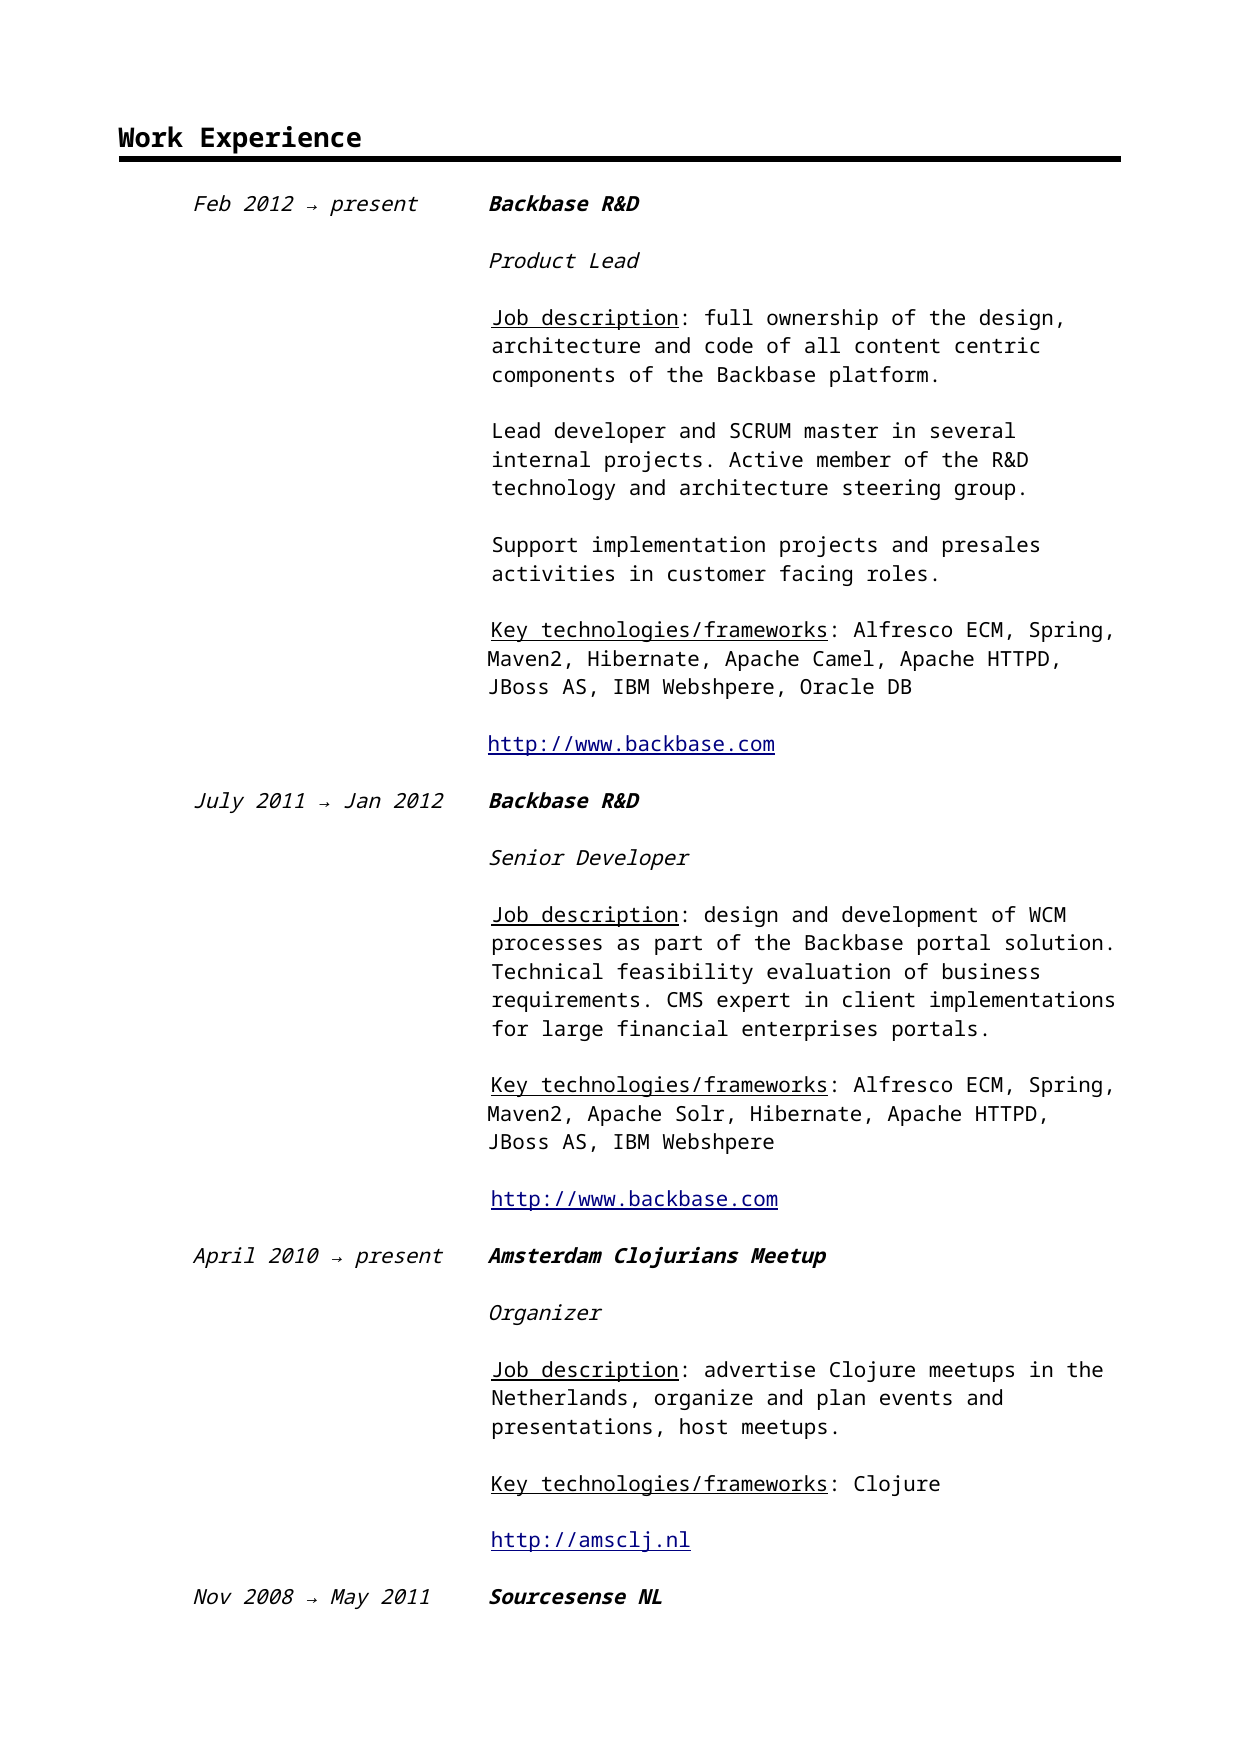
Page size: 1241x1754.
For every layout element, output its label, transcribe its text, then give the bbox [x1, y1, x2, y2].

text Key technologies/frameworks: Clojure [487, 1469, 1122, 1497]
text July 2011 → Jan 2012 Backbase R&D [118, 786, 1122, 815]
text Organizer [118, 1298, 1122, 1327]
text Key technologies/frameworks: Alfresco ECM, Spring, Maven2, Hibernate, Apache Camel, Apache HTTPD, JBoss AS, IBM Webshpere, Oracle DB [487, 616, 1122, 701]
text Product Lead [118, 246, 1122, 274]
text http://www.backbase.com [118, 729, 1122, 758]
text http://amsclj.nl [487, 1526, 1122, 1554]
text Nov 2008 → May 2011 Sourcesense NL [118, 1582, 1122, 1611]
text Feb 2012 → present Backbase R&D [118, 189, 1122, 217]
text Senior Developer [118, 843, 1122, 872]
text Key technologies/frameworks: Alfresco ECM, Spring, Maven2, Apache Solr, Hibernate, Apache HTTPD, JBoss AS, IBM Webshpere [487, 1071, 1122, 1156]
text Job description: advertise Clojure meetups in the Netherlands, organize and plan events and presentations, host meetups. [491, 1355, 1122, 1440]
text Work Experience [118, 118, 1122, 155]
text Support implementation projects and presales activities in customer facing roles. [491, 530, 1122, 587]
text Lead developer and SCRUM master in several internal projects. Active member of the R&D technology and architecture steering group. [491, 417, 1122, 502]
text April 2010 → present Amsterdam Clojurians Meetup [118, 1241, 1122, 1270]
text Job description: full ownership of the design, architecture and code of all content centric components of the Backbase platform. [491, 303, 1122, 388]
text http://www.backbase.com [487, 1184, 1122, 1213]
text Job description: design and development of WCM processes as part of the Backbase portal solution. Technical feasibility evaluation of business requirements. CMS expert in client implementations for large financial enterprises portals. [491, 900, 1122, 1042]
